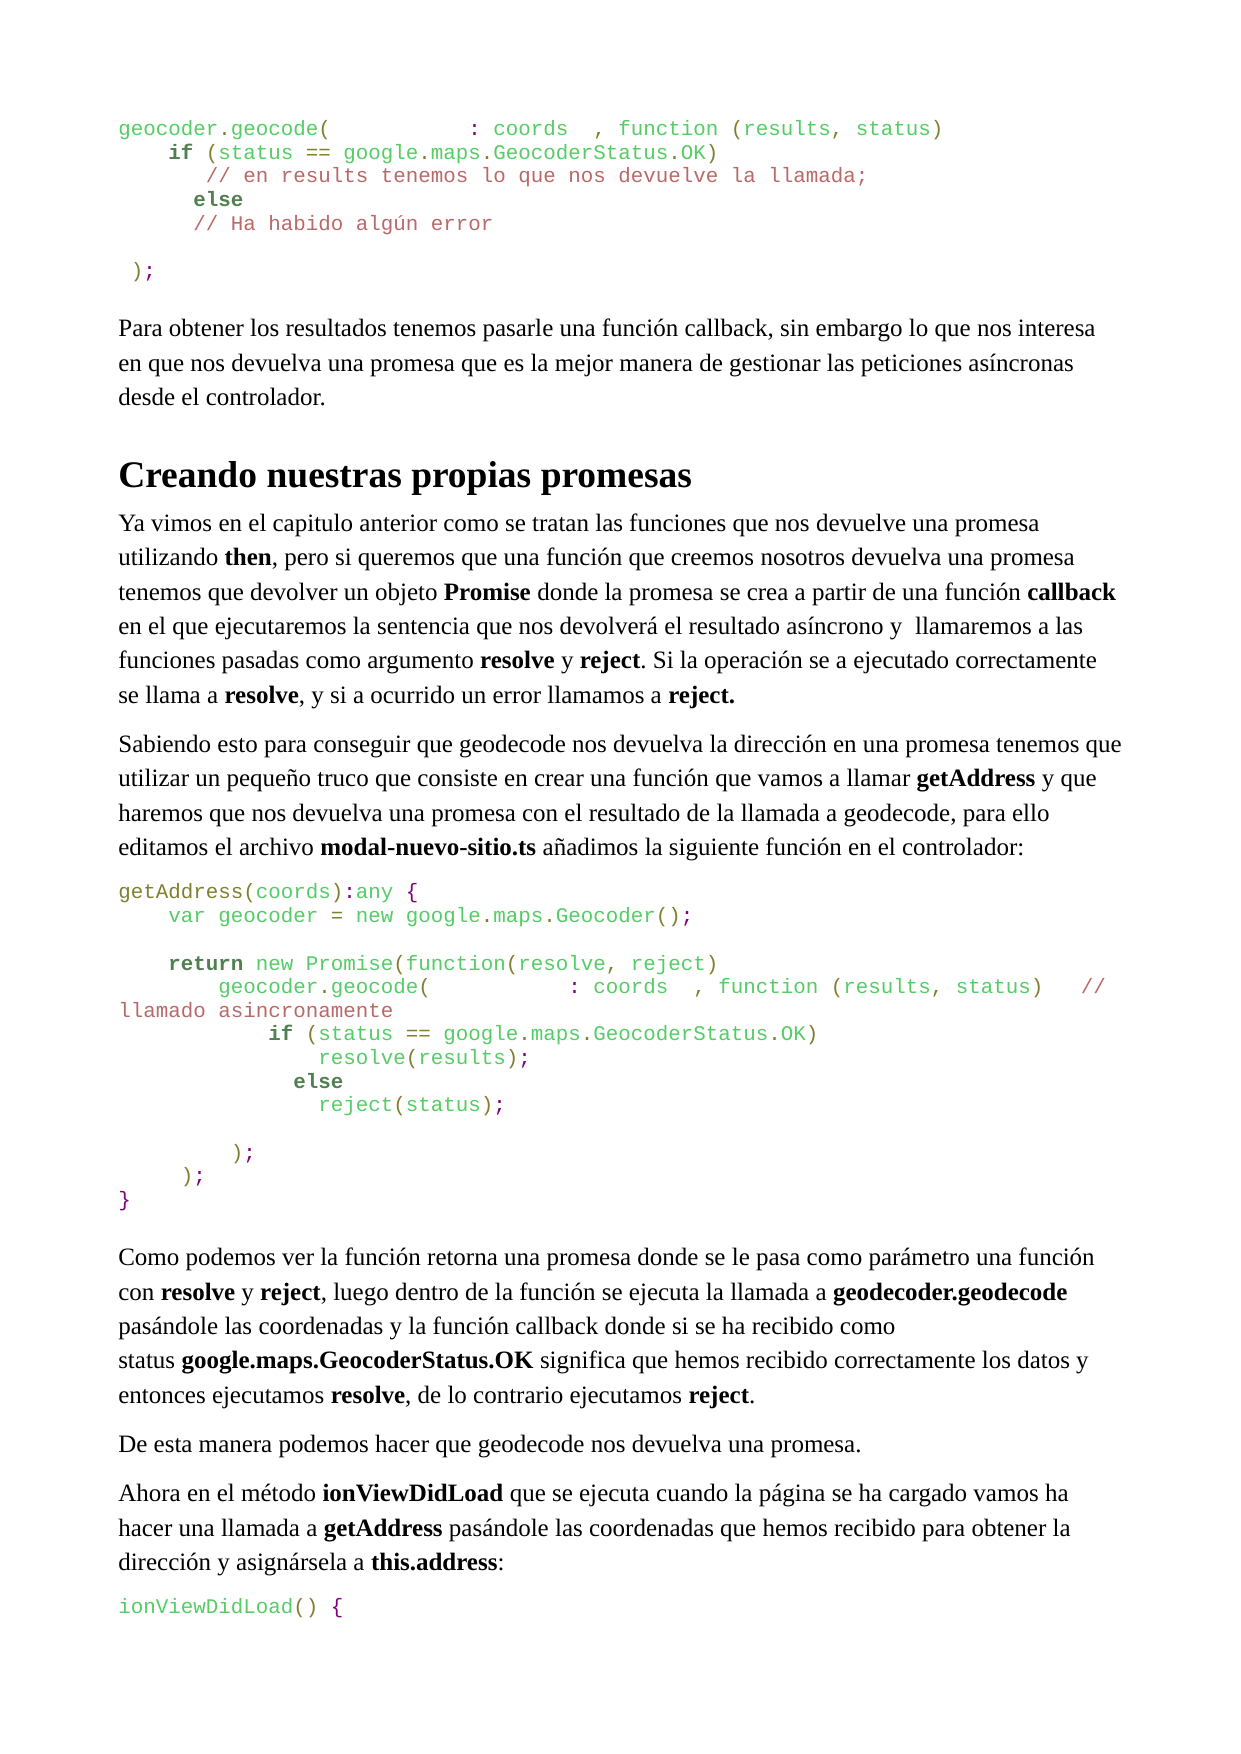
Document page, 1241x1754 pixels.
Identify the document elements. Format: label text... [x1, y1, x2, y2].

text return new Promise(function(resolve, reject) { [118, 952, 1122, 976]
text getAddress(coords):any { [118, 882, 1122, 905]
text geocoder.geocode({'location': coords} , function (results, status) { [118, 118, 1122, 142]
text geocoder.geocode({'location': coords} , function (results, status) { // llamado asincronamente [118, 976, 1122, 1023]
text if (status == google.maps.GeocoderStatus.OK) { [118, 142, 1122, 165]
text De esta manera podemos hacer que geodecode nos devuelva una promesa. [118, 1429, 1122, 1458]
text }); [118, 1165, 1122, 1189]
text var geocoder = new google.maps.Geocoder(); [118, 905, 1122, 929]
text Para obtener los resultados tenemos pasarle una función callback, sin embargo lo que nos interesa en que nos devuelva una promesa que es la mejor manera de gestionar las peticiones asíncronas desde el controlador. [118, 313, 1122, 411]
text Ya vimos en el capitulo anterior como se tratan las funciones que nos devuelve una promesa utilizando then, pero si queremos que una función que creemos nosotros devuelva una promesa tenemos que devolver un objeto Promise donde la promesa se crea a partir de una función callback en el que ejecutaremos la sentencia que nos devolverá el resultado asíncrono y llamaremos a las funciones pasadas como argumento resolve y reject. Si la operación se a ejecutado correctamente se llama a resolve, y si a ocurrido un error llamamos a reject. [118, 508, 1122, 709]
text } [118, 236, 1122, 260]
subtitle Creando nuestras propias promesas [118, 452, 1122, 495]
text } else { [118, 1071, 1122, 1094]
text resolve(results); [118, 1047, 1122, 1071]
text }); [118, 1142, 1122, 1165]
text // Ha habido algún error [118, 213, 1122, 236]
text reject(status); [118, 1094, 1122, 1118]
text }); [118, 260, 1122, 284]
text Sabiendo esto para conseguir que geodecode nos devuelva la dirección en una promesa tenemos que utilizar un pequeño truco que consiste en crear una función que vamos a llamar getAddress y que haremos que nos devuelva una promesa con el resultado de la llamada a geodecode, para ello editamos el archivo modal-nuevo-sitio.ts añadimos la siguiente función en el controlador: [118, 729, 1122, 861]
text if (status == google.maps.GeocoderStatus.OK) { [118, 1023, 1122, 1047]
text Ahora en el método ionViewDidLoad que se ejecuta cuando la página se ha cargado vamos ha hacer una llamada a getAddress pasándole las coordenadas que hemos recibido para obtener la dirección y asignársela a this.address: [118, 1478, 1122, 1576]
text } else { [118, 189, 1122, 213]
text // en results tenemos lo que nos devuelve la llamada; [118, 165, 1122, 189]
text ionViewDidLoad() { [118, 1596, 1122, 1620]
text Como podemos ver la función retorna una promesa donde se le pasa como parámetro una función con resolve y reject, luego dentro de la función se ejecuta la llamada a geodecoder.geodecode pasándole las coordenadas y la función callback donde si se ha recibido como status google.maps.GeocoderStatus.OK significa que hemos recibido correctamente los datos y entonces ejecutamos resolve, de lo contrario ejecutamos reject. [118, 1242, 1122, 1409]
text } [118, 1189, 1122, 1213]
text } [118, 1118, 1122, 1142]
